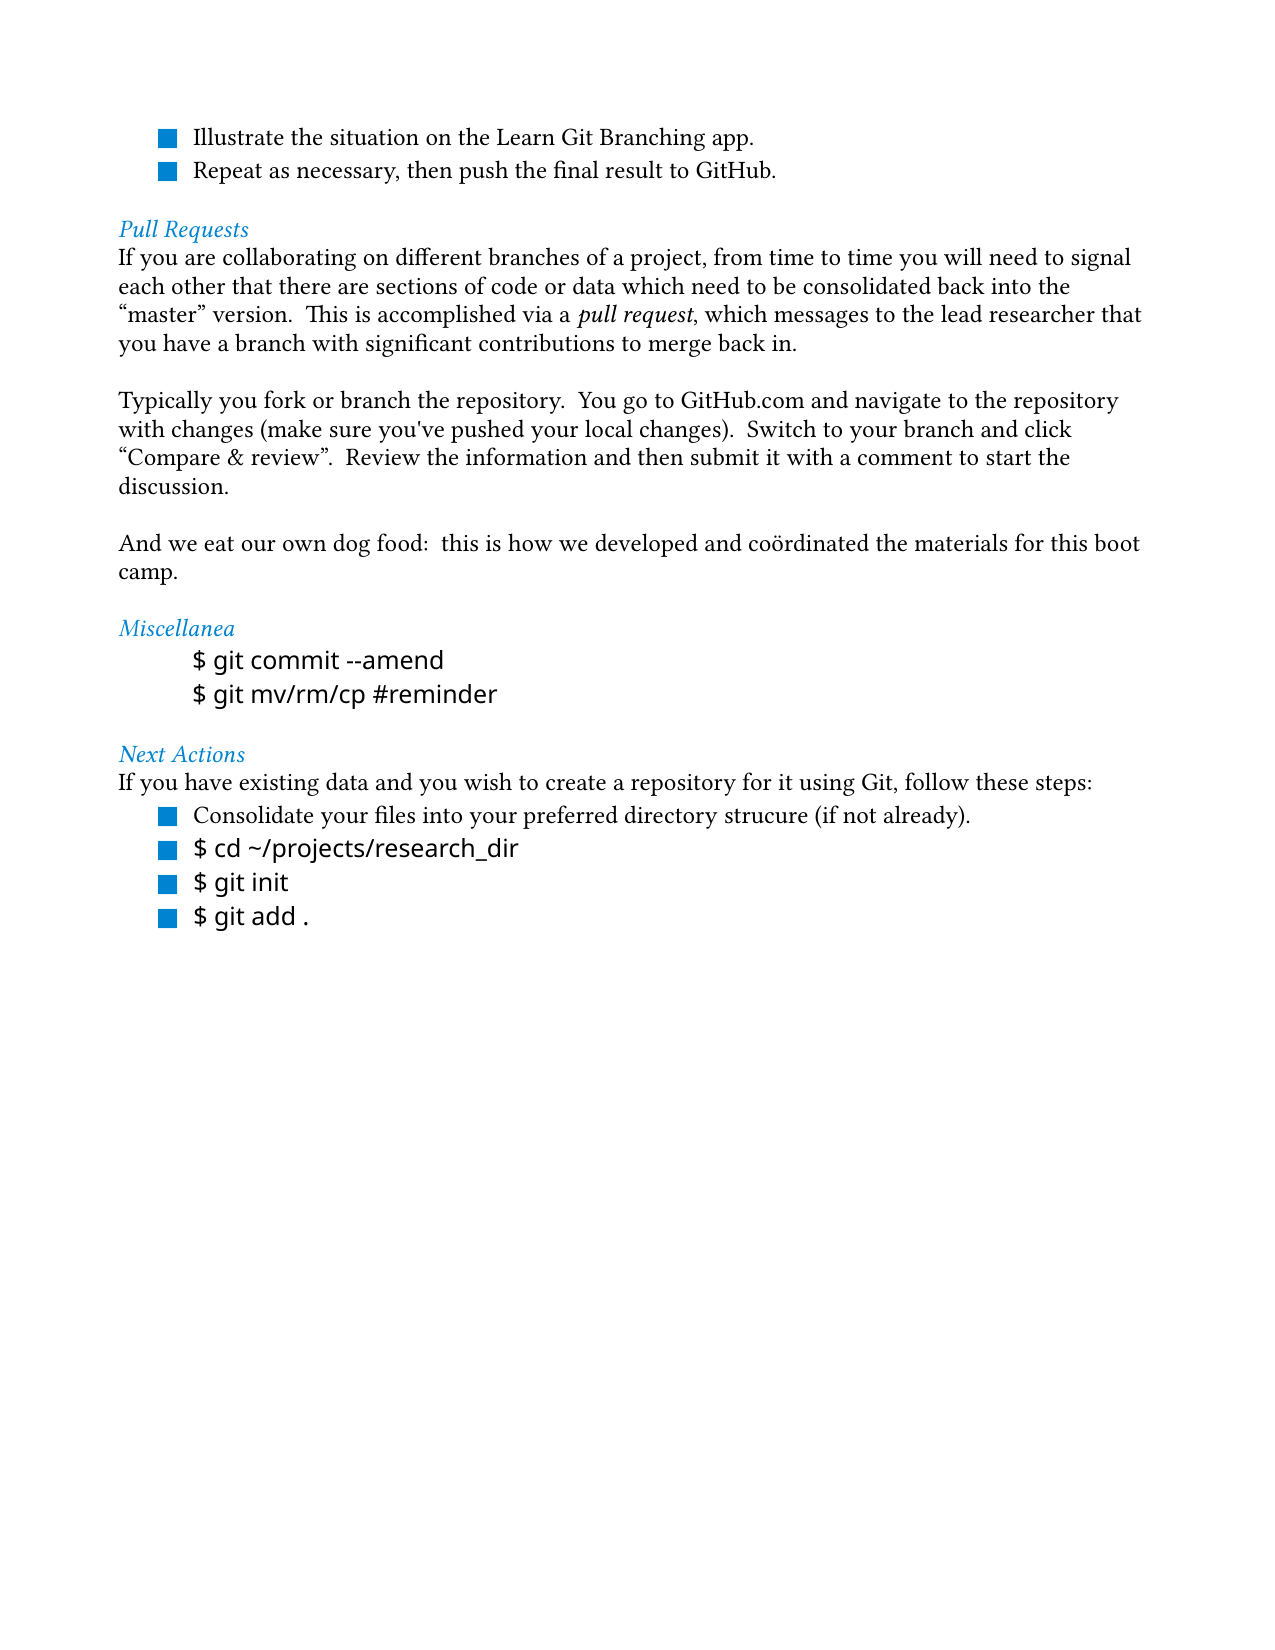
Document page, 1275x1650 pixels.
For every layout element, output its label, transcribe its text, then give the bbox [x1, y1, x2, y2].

list $ cd ~/projects/research_dir [156, 831, 1157, 865]
text $ git commit --amend [118, 643, 1157, 677]
text If you have existing data and you wish to create a repository for it using Git, follow these steps: [118, 768, 1157, 797]
list $ git init [156, 865, 1157, 899]
text If you are collaborating on different branches of a project, from time to time you will need to signal each other that there are sections of code or data which need to be consolidated back into the “master” version. This is accomplished via a pull request, which messages to the lead researcher that you have a branch with significant contributions to merge back in. [118, 243, 1157, 357]
text And we eat our own dog food: this is how we developed and coördinated the materials for this boot camp. [118, 529, 1157, 586]
text Miscellanea [118, 614, 1157, 643]
list $ git add . [156, 899, 1157, 933]
list Illustrate the situation on the Learn Git Branching app. [156, 118, 1157, 152]
text $ git mv/rm/cp #reminder [118, 677, 1157, 711]
list Repeat as necessary, then push the final result to GitHub. [156, 152, 1157, 186]
text Typically you fork or branch the repository. You go to GitHub.com and navigate to the repository with changes (make sure you've pushed your local changes). Switch to your branch and click “Compare & review”. Review the information and then submit it with a comment to start the discussion. [118, 386, 1157, 500]
text Pull Requests [118, 215, 1157, 243]
list Consolidate your files into your preferred directory strucure (if not already). [156, 797, 1157, 831]
text Next Actions [118, 739, 1157, 768]
